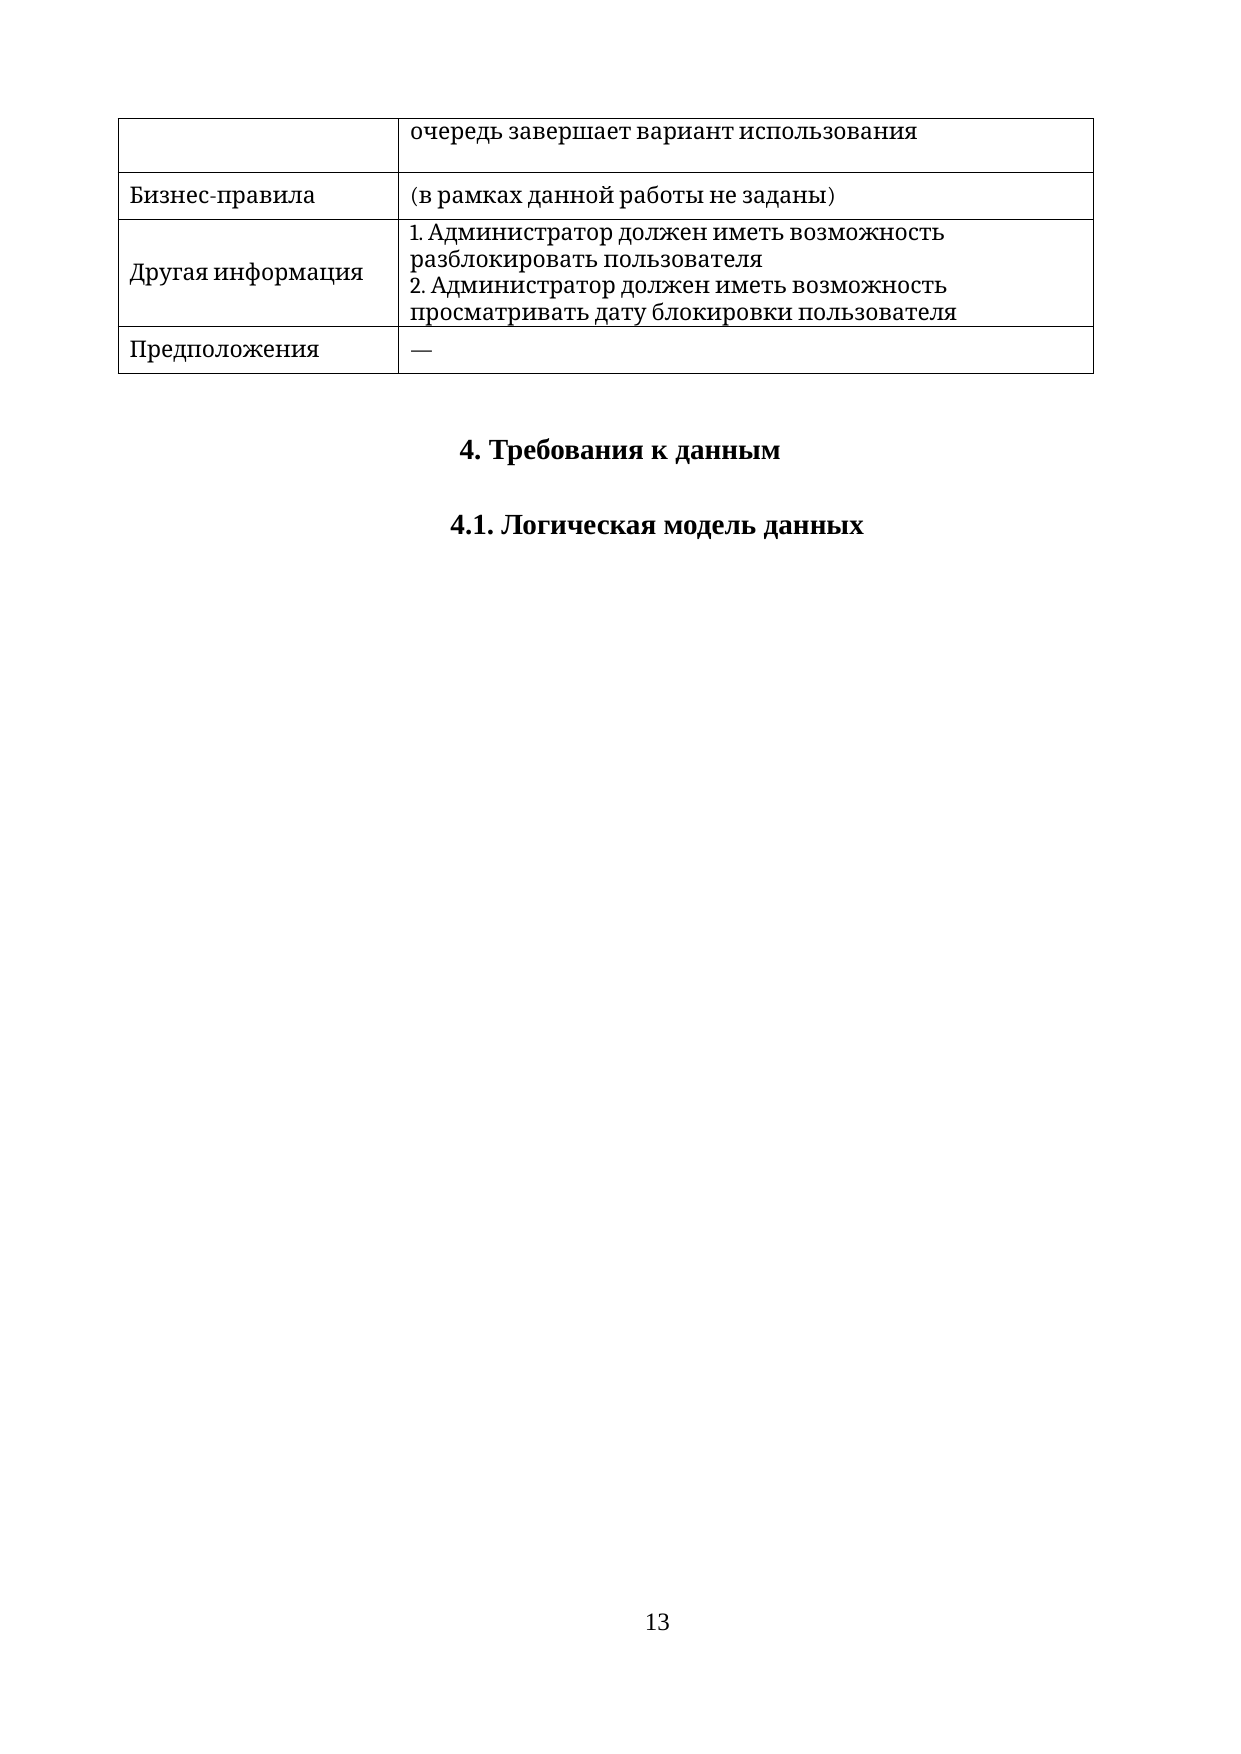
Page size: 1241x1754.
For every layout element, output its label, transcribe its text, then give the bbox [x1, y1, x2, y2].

table_cell 1. Администратор должен иметь возможность разблокировать пользователя 2. Администратор должен иметь возможность просматривать дату блокировки пользователя [399, 220, 1093, 326]
table_cell Предположения [119, 327, 398, 373]
table_cell очередь завершает вариант использования [399, 119, 1093, 172]
table_cell (в рамках данной работы не заданы) [399, 173, 1093, 219]
table_cell Другая информация [119, 220, 398, 326]
title 4.1. Логическая модель данных [118, 507, 1122, 540]
table_cell [119, 119, 398, 172]
table_cell Бизнес-правила [119, 173, 398, 219]
table_cell — [399, 327, 1093, 373]
title 4. Требования к данным [118, 432, 1122, 465]
